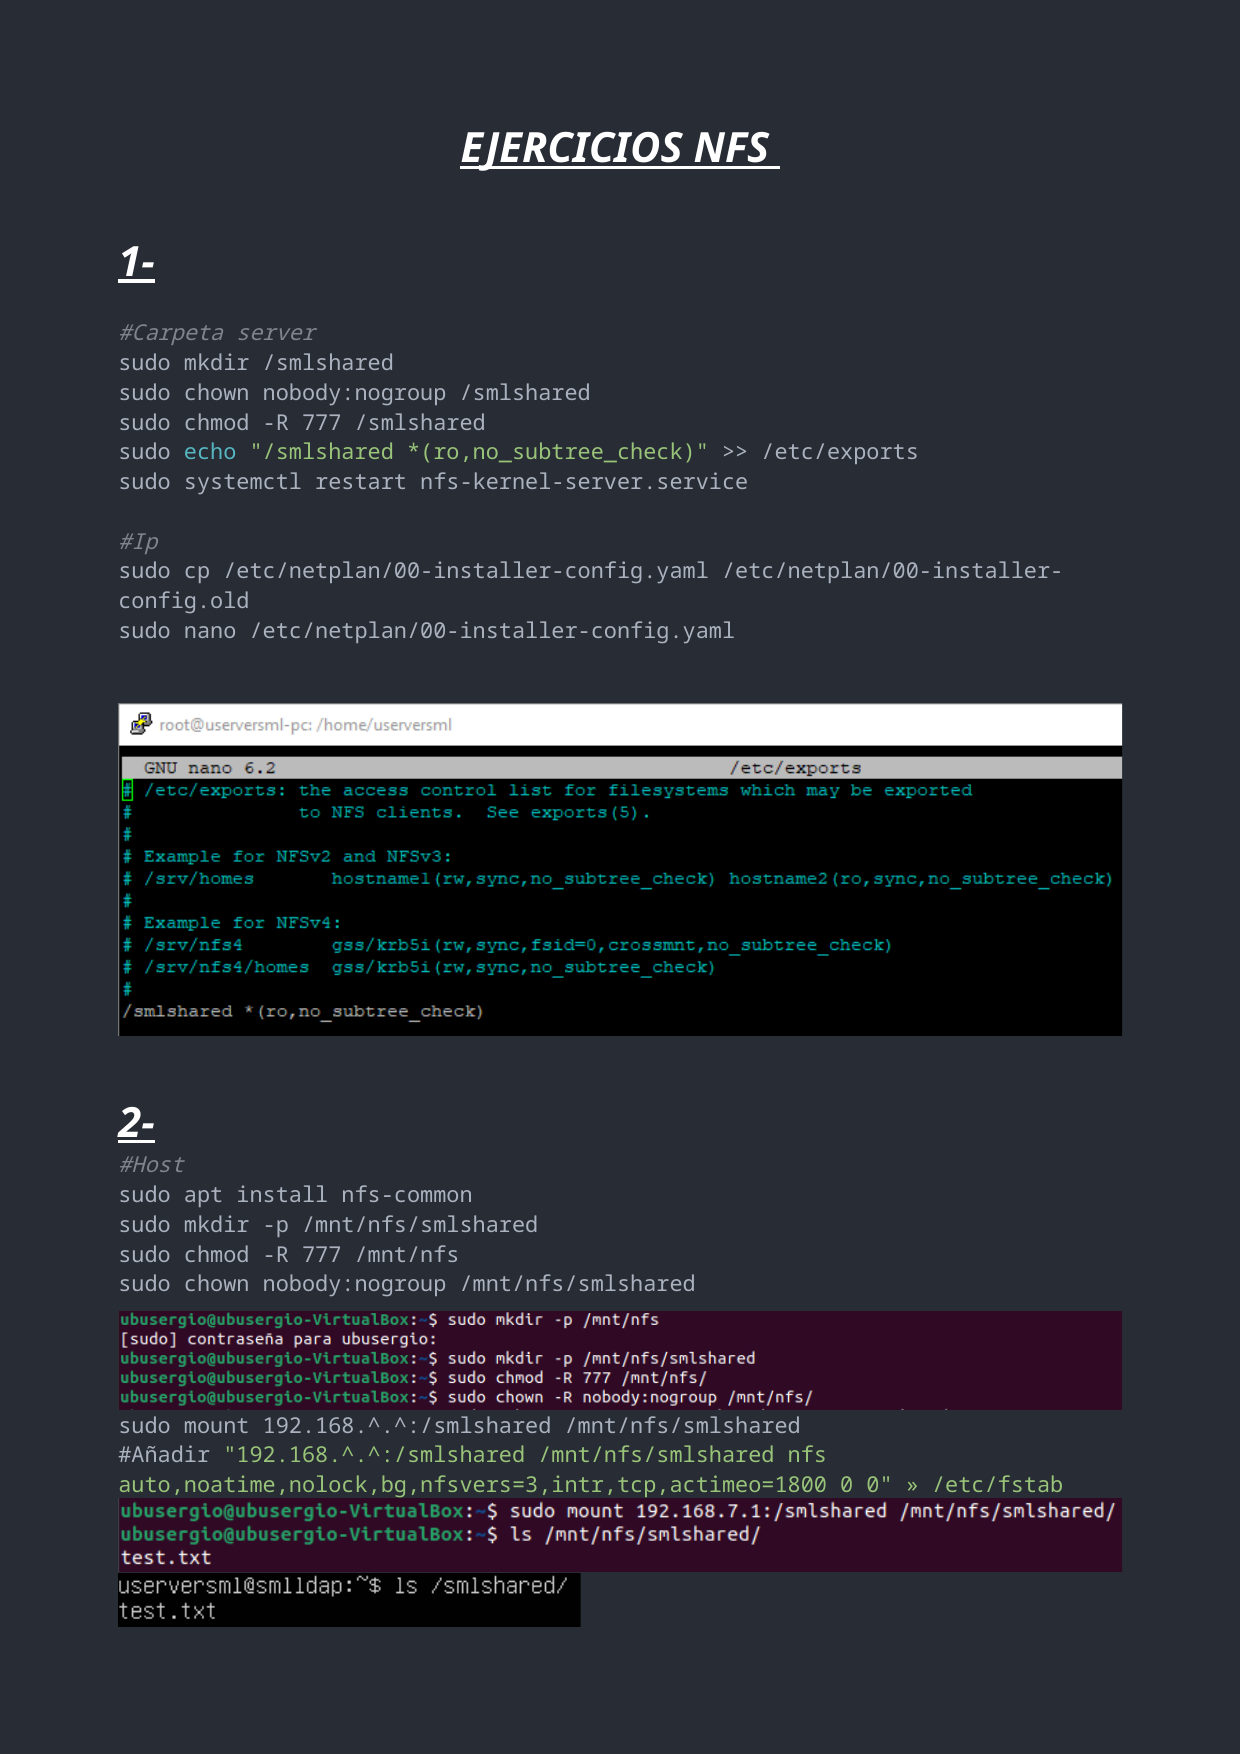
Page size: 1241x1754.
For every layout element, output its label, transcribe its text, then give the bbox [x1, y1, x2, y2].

picture [118, 703, 1123, 1036]
picture [118, 1573, 581, 1627]
text #Añadir "192.168.^.^:/smlshared /mnt/nfs/smlshared nfs auto,noatime,nolock,bg,nfsvers=3,intr,tcp,actimeo=1800 0 0" » /etc/fstab [118, 1439, 1122, 1498]
picture [118, 1498, 1123, 1572]
text #Ip [118, 526, 1122, 556]
text sudo cp /etc/netplan/00-installer-config.yaml /etc/netplan/00-installer-config.old [118, 556, 1122, 615]
text sudo echo "/smlshared *(ro,no_subtree_check)" >> /etc/exports [118, 436, 1122, 466]
text sudo mount 192.168.^.^:/smlshared /mnt/nfs/smlshared [118, 1410, 1122, 1439]
text EJERCICIOS NFS [118, 118, 1122, 175]
text sudo chmod -R 777 /smlshared [118, 407, 1122, 436]
text #Host [118, 1149, 1122, 1179]
text sudo apt install nfs-common [118, 1179, 1122, 1209]
text 1- [118, 232, 1122, 288]
text #Carpeta server [118, 317, 1122, 347]
text sudo systemctl restart nfs-kernel-server.service [118, 466, 1122, 496]
text sudo chown nobody:nogroup /smlshared [118, 377, 1122, 407]
text 2- [118, 1092, 1122, 1149]
text [118, 1298, 1122, 1311]
text sudo mkdir -p /mnt/nfs/smlshared [118, 1209, 1122, 1239]
text sudo chown nobody:nogroup /mnt/nfs/smlshared [118, 1268, 1122, 1298]
picture [118, 1311, 1123, 1410]
text sudo nano /etc/netplan/00-installer-config.yaml [118, 615, 1122, 645]
text sudo chmod -R 777 /mnt/nfs [118, 1239, 1122, 1268]
text sudo mkdir /smlshared [118, 347, 1122, 377]
